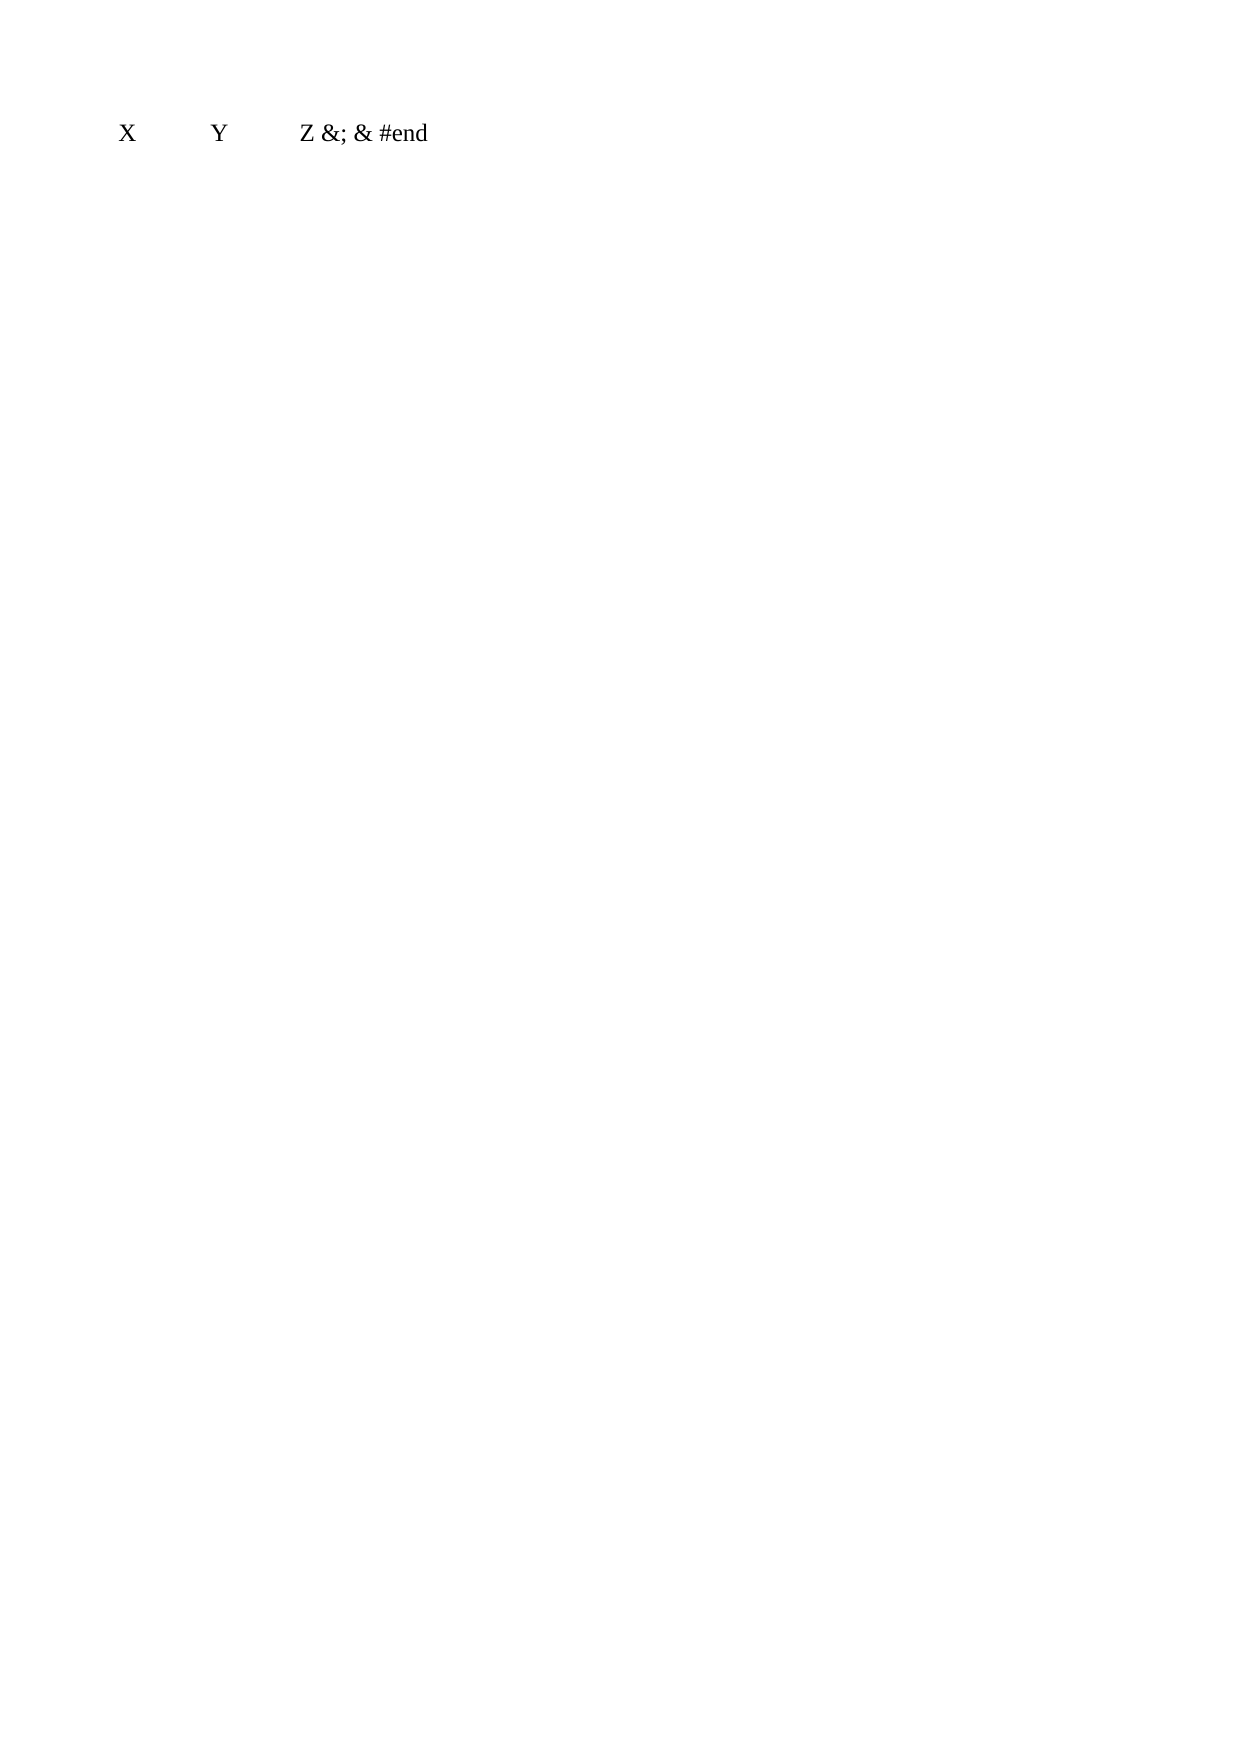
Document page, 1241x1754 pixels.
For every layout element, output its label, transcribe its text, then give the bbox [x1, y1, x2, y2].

text X <$gt> Y <$lt> Z &; & #end [118, 118, 1122, 147]
